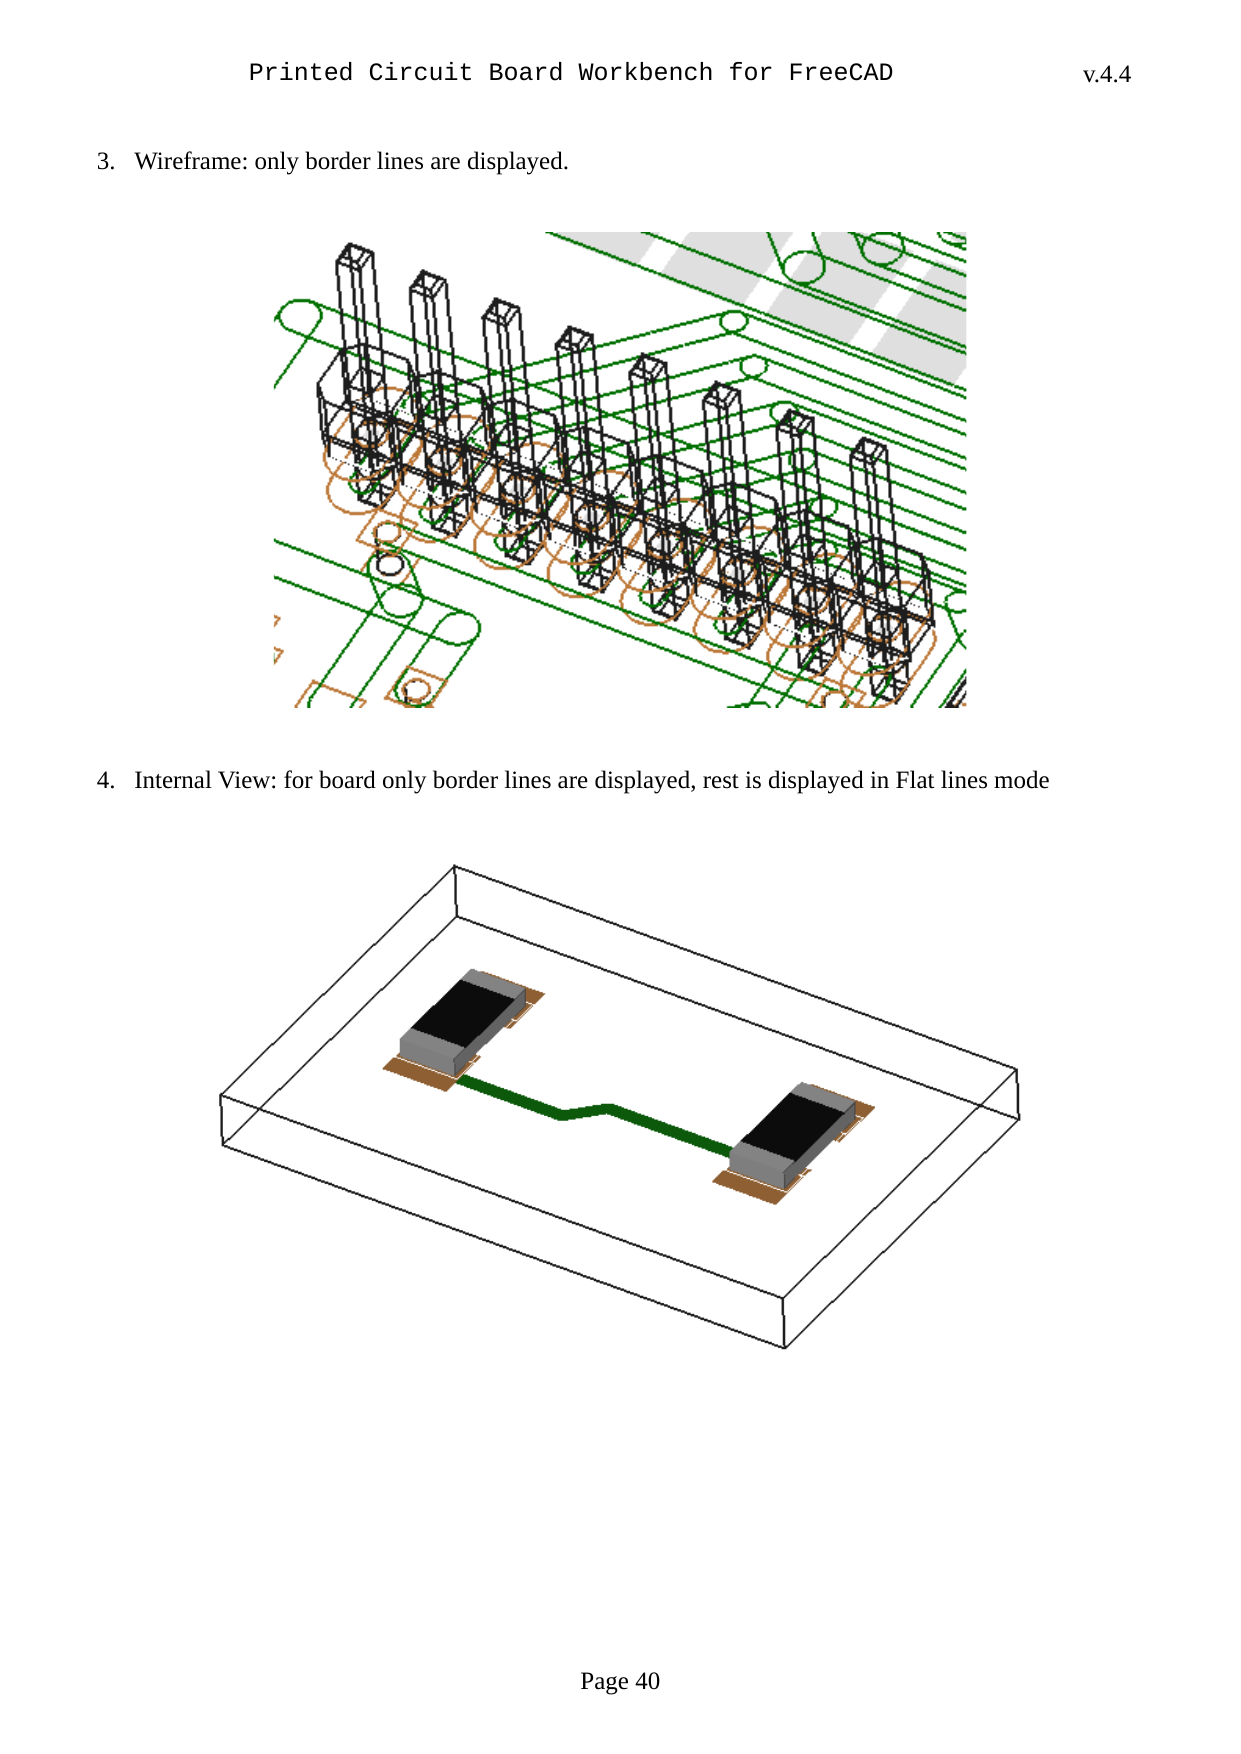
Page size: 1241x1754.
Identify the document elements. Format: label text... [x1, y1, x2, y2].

list Wireframe: only border lines are displayed. [97, 146, 1181, 175]
picture [206, 851, 1035, 1376]
list Internal View: for board only border lines are displayed, rest is displayed in Flat lines mode [97, 765, 1181, 793]
picture [273, 232, 967, 708]
